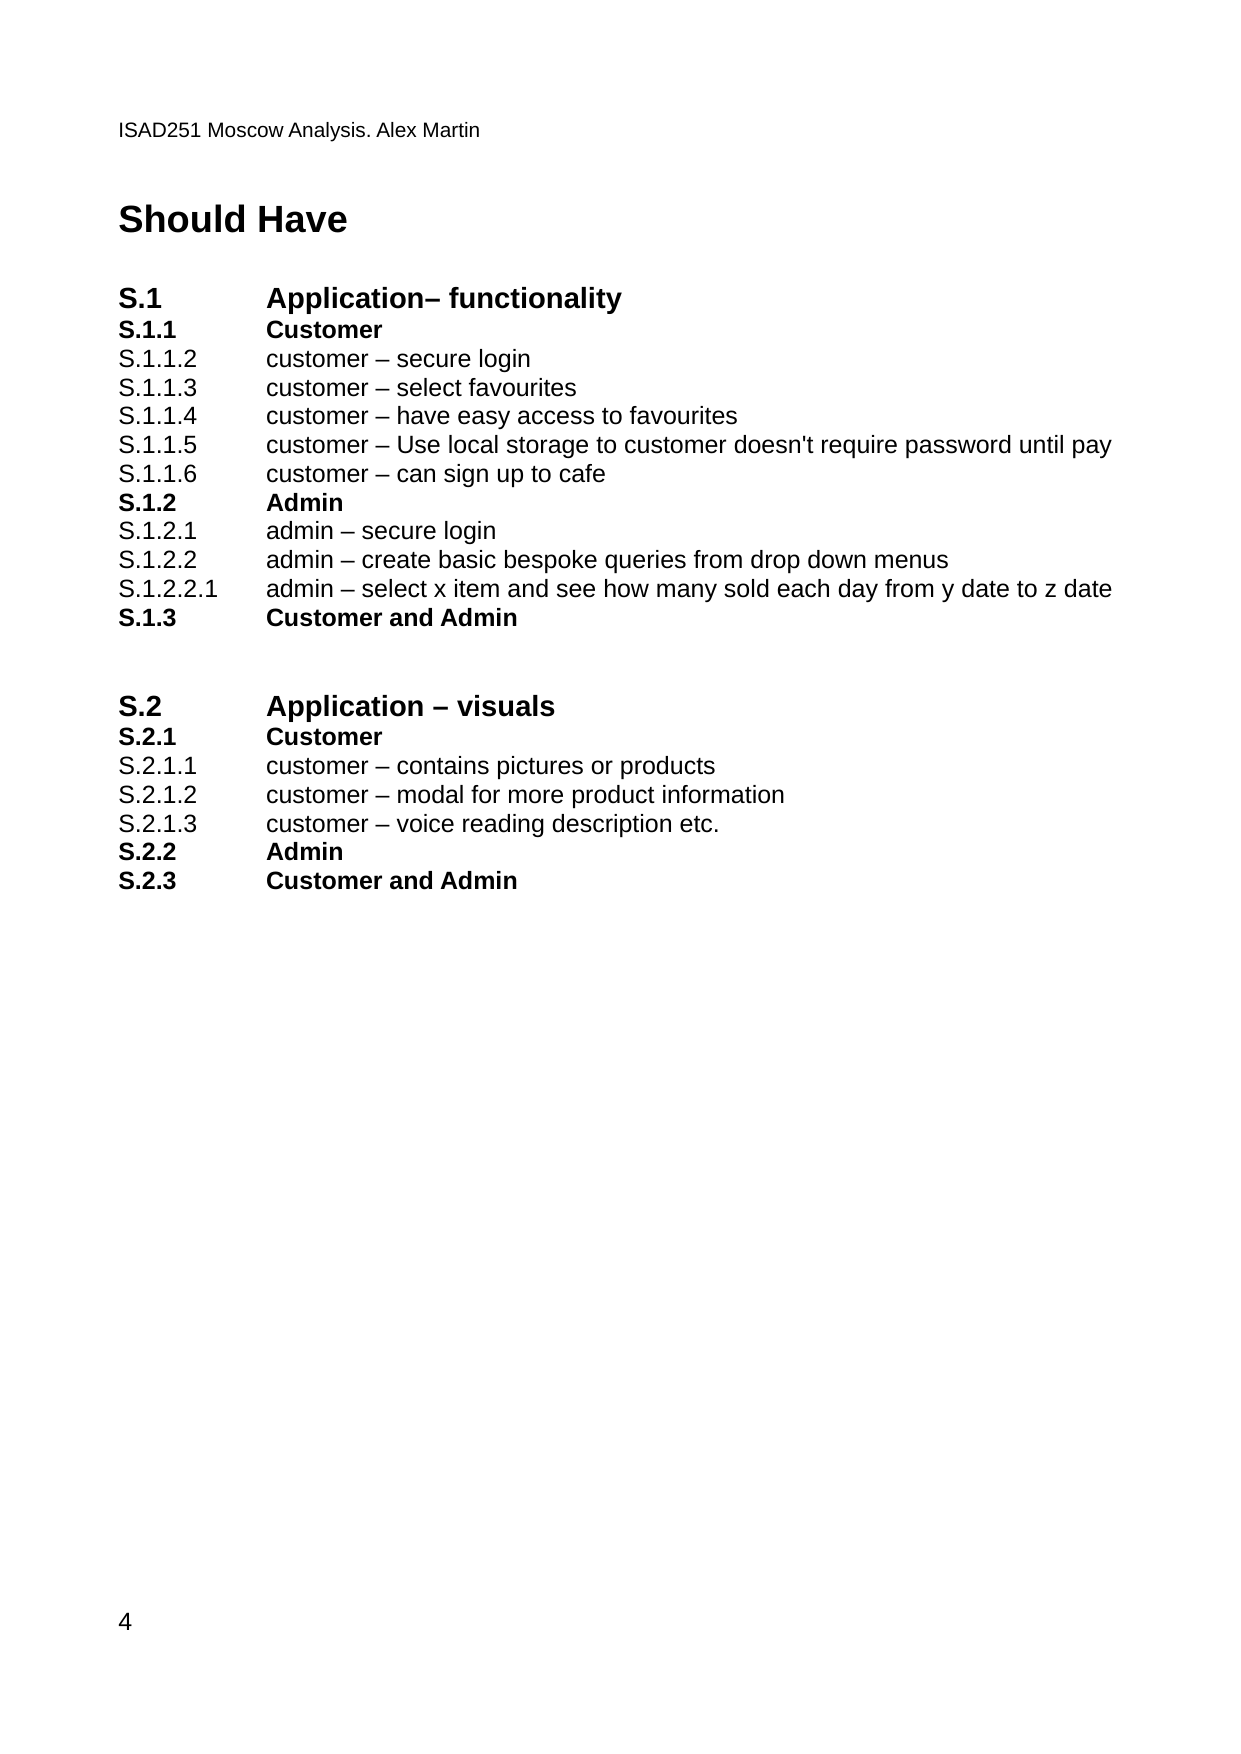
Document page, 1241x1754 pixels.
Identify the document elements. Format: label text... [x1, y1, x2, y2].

text S.1.1.2 customer – secure login [118, 344, 1122, 372]
text S.1.2.2 admin – create basic bespoke queries from drop down menus [118, 545, 1122, 574]
text S.1.1.3 customer – select favourites [118, 372, 1122, 401]
text S.2.1.2 customer – modal for more product information [118, 780, 1122, 808]
text S.1 Application– functionality [118, 281, 1122, 315]
text S.2.1.1 customer – contains pictures or products [118, 751, 1122, 780]
text S.1.1.4 customer – have easy access to favourites [118, 401, 1122, 430]
text S.2.2 Admin [118, 837, 1122, 866]
subtitle Should Have [118, 197, 1122, 240]
text S.1.2 Admin [118, 487, 1122, 516]
text S.1.2.2.1 admin – select x item and see how many sold each day from y date to z date [118, 574, 1122, 602]
text S.2 Application – visuals [118, 689, 1122, 722]
text S.1.2.1 admin – secure login [118, 516, 1122, 545]
text S.1.1.6 customer – can sign up to cafe [118, 459, 1122, 487]
text S.1.3 Customer and Admin [118, 602, 1122, 631]
text S.1.1 Customer [118, 315, 1122, 344]
text S.1.1.5 customer – Use local storage to customer doesn't require password until pay [118, 430, 1122, 459]
text S.2.1 Customer [118, 722, 1122, 751]
text S.2.3 Customer and Admin [118, 866, 1122, 895]
text S.2.1.3 customer – voice reading description etc. [118, 808, 1122, 837]
